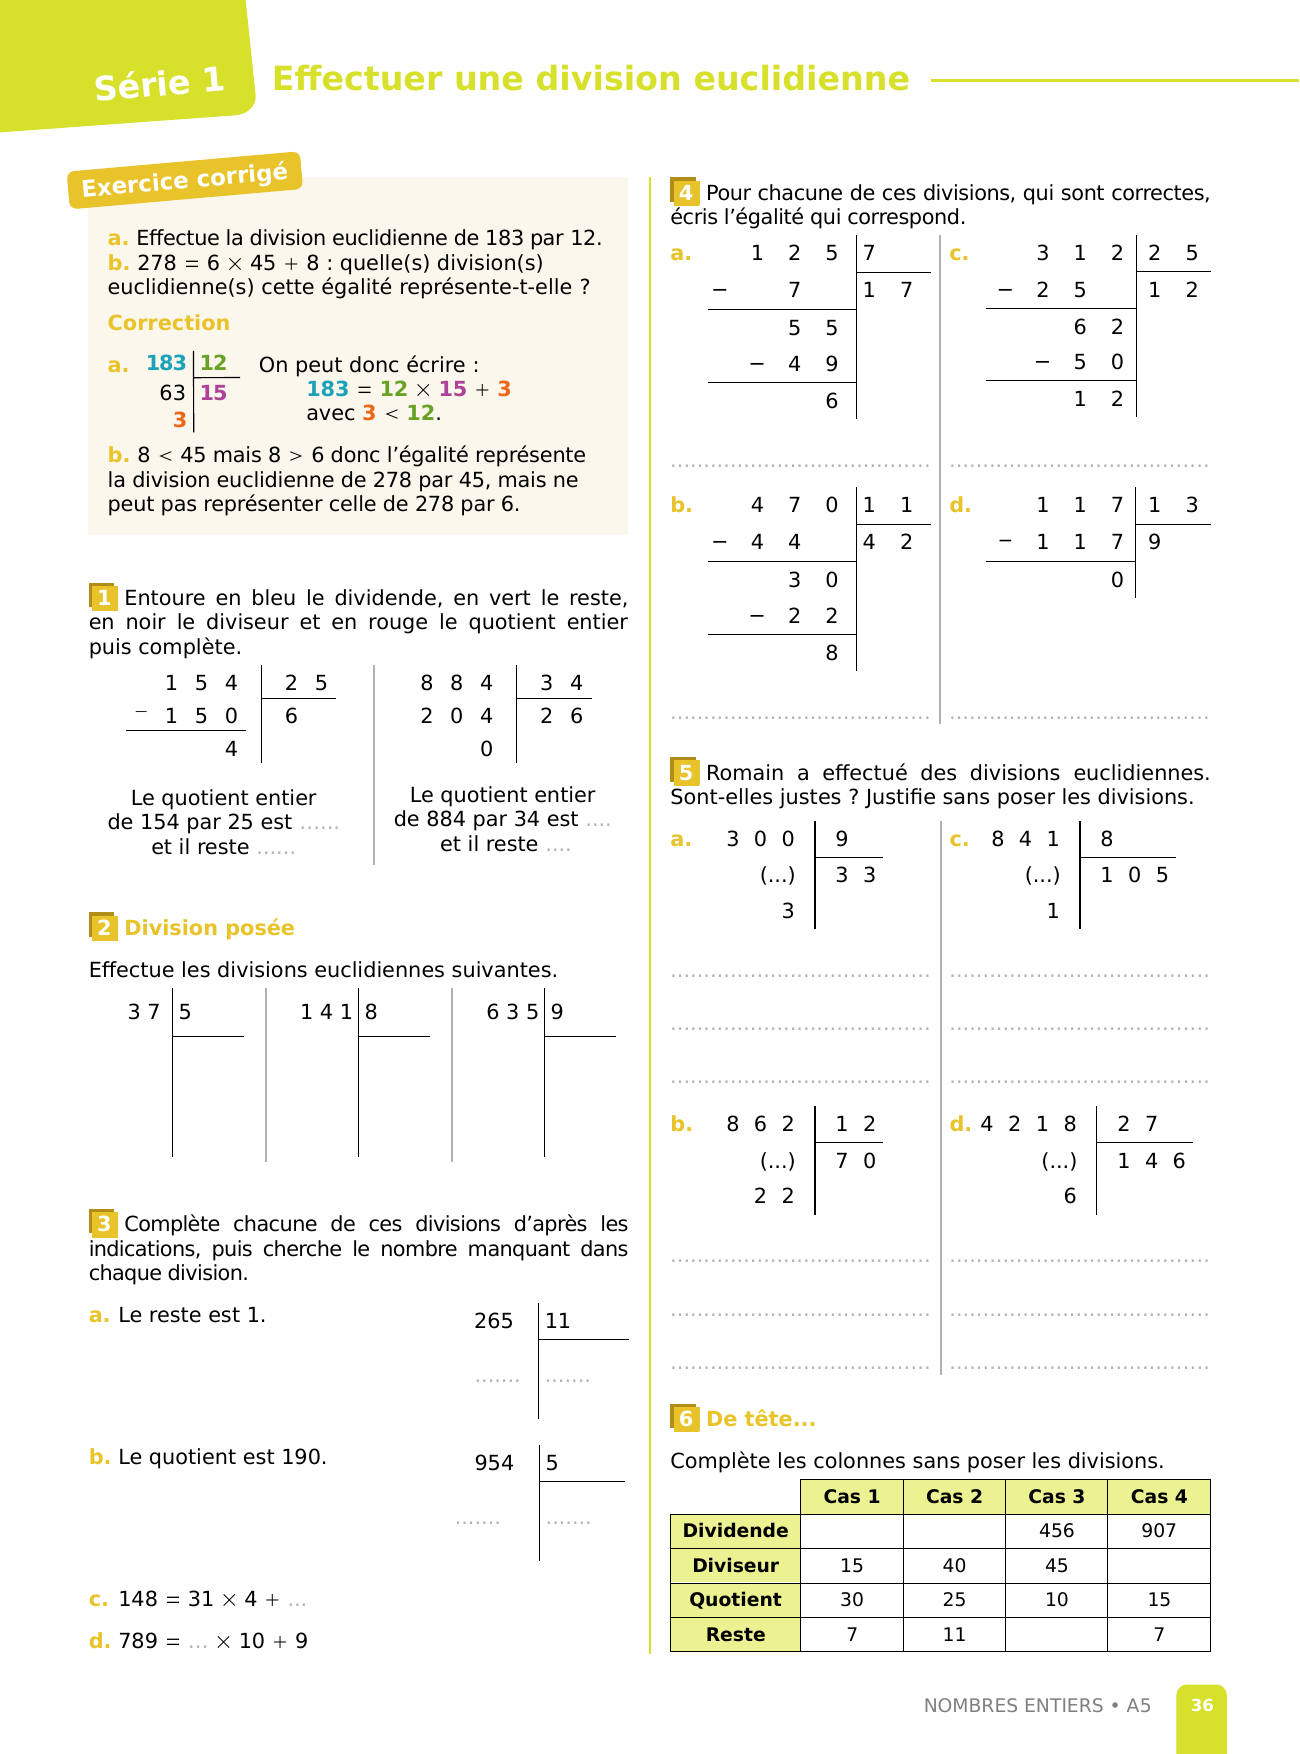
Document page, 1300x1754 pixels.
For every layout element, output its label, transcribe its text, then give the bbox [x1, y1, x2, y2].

table_cell 2 [782, 598, 819, 634]
table_cell [670, 524, 707, 561]
table_header ....... [449, 1339, 538, 1393]
table_cell 6 [1056, 1179, 1084, 1214]
table_header Cas 4 [1108, 1480, 1210, 1514]
table_cell 3 [856, 858, 883, 893]
table_cell [1006, 1618, 1107, 1651]
table_cell [941, 487, 1211, 671]
table_cell 2 [1099, 309, 1136, 345]
table_cell 7 [801, 1618, 903, 1651]
table_cell ─ [986, 271, 1024, 308]
table_cell [816, 1179, 828, 1214]
table_header d. [949, 1106, 973, 1142]
table_cell 5 [782, 310, 819, 346]
table_cell [719, 1142, 746, 1179]
table_cell [802, 894, 814, 929]
table_header 2 [276, 665, 306, 697]
table_header [592, 665, 629, 697]
table_header 4 [1011, 821, 1039, 857]
table_cell Diviseur [671, 1549, 800, 1582]
table_cell 6 [1061, 309, 1098, 345]
table_cell 2 [894, 525, 931, 561]
table_cell 2 [1099, 381, 1136, 417]
table_cell [802, 1142, 814, 1179]
table_header [802, 821, 814, 857]
table_cell [1193, 1179, 1211, 1214]
table_cell [449, 1393, 538, 1419]
table_cell ─ [708, 272, 745, 309]
table_cell [986, 562, 1024, 598]
table_header 2 [782, 235, 819, 272]
table_header 8 [412, 665, 442, 697]
table_cell [816, 894, 828, 929]
table_cell 25 [904, 1584, 1005, 1617]
table_cell 2 [1173, 272, 1211, 308]
table_cell [1173, 380, 1211, 417]
table_cell [1084, 1142, 1096, 1179]
table_cell [1176, 857, 1211, 893]
table_cell ─ [745, 346, 782, 382]
list Le reste est 1. [88, 1303, 449, 1327]
table_cell 30 [801, 1584, 903, 1617]
table_cell [973, 1142, 1001, 1179]
table_cell [336, 730, 373, 762]
table_header [856, 821, 883, 857]
table_header [708, 487, 745, 523]
table_cell [670, 634, 707, 671]
table_cell [820, 272, 856, 309]
table_header 1 [1136, 487, 1173, 523]
table_cell [562, 730, 592, 762]
table_cell [894, 382, 931, 419]
list b. 278 = 6 × 45  8 : quelle(s) division(s) euclidienne(s) cette égalité représente-t-elle ? [107, 251, 609, 299]
table_cell [816, 1143, 828, 1179]
table_cell [986, 345, 1024, 380]
table_cell [894, 634, 931, 671]
table_cell [745, 562, 782, 598]
table_cell 15 [1108, 1584, 1210, 1617]
table_cell [306, 699, 336, 730]
table_cell 9 [1136, 525, 1173, 561]
subtitle Complète chacune de ces divisions d’après les indications, puis cherche le nombre manquant dans chaque division. [88, 1209, 629, 1285]
table_cell 4 [1138, 1143, 1165, 1179]
table_cell 1 [1110, 1143, 1137, 1179]
table_cell [1024, 562, 1061, 598]
table_cell [89, 730, 126, 762]
table_cell [857, 346, 894, 382]
table_cell [1067, 894, 1079, 929]
table_header [894, 235, 931, 272]
table_header Cas 3 [1006, 1480, 1107, 1514]
table_cell [532, 730, 562, 762]
table_cell 0 [442, 698, 472, 730]
table_header a. [670, 235, 707, 272]
list 148 = 31 × 4  ... [88, 1587, 629, 1611]
table_header 6 [746, 1106, 774, 1142]
table_cell [949, 1179, 973, 1214]
table_header [1193, 1106, 1211, 1142]
table_cell (...) [1028, 1142, 1084, 1179]
table_header 3 [1024, 235, 1061, 271]
table_cell 11 [904, 1618, 1005, 1651]
table_cell [883, 857, 932, 893]
table_cell 0 [216, 698, 246, 730]
table_cell [857, 598, 894, 634]
table_cell Dividende [671, 1515, 800, 1548]
table_cell [1137, 380, 1173, 417]
table_header 7 [1138, 1106, 1165, 1142]
table_cell [883, 894, 932, 929]
table_header [670, 1479, 800, 1514]
list a. On peut donc écrire : [107, 353, 192, 377]
table_cell [745, 310, 782, 346]
subtitle Romain a effectué des divisions euclidiennes. Sont‑elles justes ? Justifie sans poser les divisions. [670, 757, 1211, 809]
table_cell [894, 561, 931, 598]
table_header [941, 235, 1211, 419]
table_cell [1137, 345, 1173, 380]
subtitle Division posée [114, 912, 629, 940]
table_header [126, 665, 156, 697]
table_cell 0 [856, 1143, 883, 1179]
table_cell [592, 730, 629, 762]
table_header 3 [532, 665, 562, 697]
table_header 4 [472, 665, 502, 697]
table_header 1 [745, 235, 782, 272]
table_header [336, 665, 373, 697]
table_header 4 [216, 665, 246, 697]
table_cell [375, 698, 412, 730]
table_cell [949, 380, 986, 417]
table_cell [502, 698, 516, 730]
table_header 1 4 1 [288, 988, 358, 1157]
table_cell 5 [1148, 858, 1176, 893]
list a. Effectue la division euclidienne de 183 par 12. [107, 226, 609, 251]
table_header [517, 665, 532, 697]
table_cell [1099, 271, 1136, 308]
table_header 5 [306, 665, 336, 697]
table_cell [745, 383, 782, 419]
table_cell [375, 730, 412, 762]
table_cell [949, 308, 986, 345]
table_cell 2 [1024, 271, 1061, 308]
list a. On peut donc écrire : [195, 353, 609, 377]
table_cell [412, 763, 629, 774]
table_cell Le quotient entier de 154 par 25 est …... et il reste ...... [89, 774, 373, 865]
table_header [802, 1106, 814, 1142]
table_cell [719, 857, 746, 893]
table_header 3 7 [102, 988, 172, 1157]
table_header 1 [1061, 235, 1098, 271]
table_cell 45 [1006, 1549, 1107, 1582]
table_cell 4 [216, 731, 246, 762]
table_cell 6 [276, 699, 306, 730]
table_cell [1193, 1142, 1211, 1179]
table_cell [1084, 1179, 1096, 1214]
table_cell [262, 699, 276, 730]
table_header 2 [1137, 235, 1173, 271]
table_header 7 [857, 235, 894, 272]
table_cell [1024, 309, 1061, 345]
table_cell [186, 731, 216, 762]
table_cell [894, 598, 931, 634]
table_header [883, 821, 932, 857]
table_header 8 [359, 988, 430, 1036]
table_cell [1061, 562, 1098, 598]
table_cell [1097, 1179, 1110, 1214]
table_cell [894, 346, 931, 382]
table_cell 1 [1024, 524, 1061, 561]
table_cell 0 [1099, 345, 1136, 380]
table_cell [1138, 1179, 1165, 1214]
table_cell [820, 524, 856, 561]
list Le quotient est 190. [88, 1445, 449, 1469]
table_cell [708, 562, 745, 598]
table_cell [336, 698, 373, 730]
table_cell 1 [1093, 858, 1121, 893]
table_cell [1173, 561, 1211, 598]
table_cell (...) [1011, 857, 1067, 893]
table_cell [949, 524, 986, 561]
list 789 = … × 10  9 [88, 1629, 629, 1653]
table_cell [856, 894, 883, 929]
table_cell Le quotient entier de 884 par 34 est .... et il reste .... [375, 774, 629, 865]
table_cell [246, 698, 261, 730]
table_cell [1024, 381, 1061, 417]
subtitle Entoure en bleu le dividende, en vert le reste, en noir le diviseur et en rouge le quotient entier puis complète. [88, 582, 629, 659]
table_cell [1108, 1549, 1210, 1582]
table_header 1 [1061, 487, 1098, 523]
table_cell [1165, 1179, 1193, 1214]
table_cell [670, 561, 707, 598]
table_cell [894, 309, 931, 346]
table_cell 5 [1061, 271, 1098, 308]
table_cell [1011, 894, 1039, 929]
table_header 1 [156, 665, 186, 697]
table_header Cas 2 [904, 1480, 1005, 1514]
table_cell ─ [1024, 345, 1061, 380]
table_cell [449, 1535, 539, 1561]
table_header 8 [984, 821, 1011, 857]
table_cell 5 [820, 310, 856, 346]
table_header 1 [857, 487, 894, 523]
table_header [375, 665, 412, 697]
table_header 2 [1099, 235, 1136, 271]
table_header a. [670, 821, 719, 857]
table_cell [941, 671, 1211, 724]
table_cell [801, 1515, 903, 1548]
list 183 = 12 × 15  3 avec 3  12. [131, 377, 193, 426]
table_cell ─ [986, 524, 1024, 561]
subtitle De tête... [670, 1403, 1211, 1431]
table_cell 7 [894, 273, 931, 309]
table_header 9 [828, 821, 856, 857]
table_cell 8 [820, 635, 856, 671]
table_cell 3 [782, 562, 819, 598]
table_cell [1001, 1179, 1028, 1214]
table_header 8 [442, 665, 472, 697]
table_header 2 [1001, 1106, 1028, 1142]
table_cell [1067, 857, 1079, 893]
table_cell [262, 730, 276, 762]
table_header ....... [449, 1481, 539, 1535]
table_cell [1173, 308, 1211, 345]
table_header 1 [1024, 487, 1061, 523]
table_header 11 [539, 1303, 629, 1339]
table_cell [856, 1179, 883, 1214]
table_header [1148, 821, 1176, 857]
table_cell [949, 857, 984, 893]
table_cell [1028, 1179, 1056, 1214]
table_cell [592, 698, 629, 730]
table_header [1121, 821, 1148, 857]
table_cell [802, 857, 814, 893]
table_cell [949, 561, 986, 598]
table_cell 4 [857, 525, 894, 561]
table_cell [517, 699, 532, 730]
table_cell [246, 730, 261, 762]
table_cell 6 [562, 699, 592, 730]
table_header 4 [973, 1106, 1001, 1142]
table_header 4 [562, 665, 592, 697]
table_cell [1173, 525, 1211, 561]
table_cell [276, 730, 306, 762]
list Correction [107, 311, 609, 335]
table_cell [719, 894, 746, 929]
table_cell 0 [472, 730, 502, 762]
table_header [1084, 1106, 1096, 1142]
table_header 1 [894, 487, 931, 523]
table_cell 456 [1006, 1515, 1107, 1548]
table_cell [1081, 894, 1093, 929]
table_cell 10 [1006, 1584, 1107, 1617]
table_cell [1136, 561, 1173, 598]
table_header d. [949, 487, 986, 523]
table_cell [1081, 858, 1093, 893]
table_cell 7 [1099, 524, 1135, 561]
table_cell [857, 309, 894, 346]
table_cell [904, 1515, 1005, 1548]
table_cell 4 [472, 698, 502, 730]
table_cell [359, 1037, 430, 1157]
table_header [931, 235, 939, 419]
table_header 3 [1173, 487, 1211, 523]
table_cell [816, 858, 828, 893]
table_cell 1 [156, 698, 186, 730]
table_header [986, 487, 1024, 523]
table_header c. [949, 235, 986, 271]
table_cell 2 [532, 699, 562, 730]
table_header 6 3 5 [474, 988, 544, 1157]
table_cell Reste [671, 1618, 800, 1651]
table_cell [1097, 1143, 1110, 1179]
table_cell [670, 857, 719, 893]
table_header 2 [1110, 1106, 1137, 1142]
table_cell [949, 894, 984, 929]
subtitle Pour chacune de ces divisions, qui sont correctes, écris l’égalité qui correspond. [670, 177, 1211, 229]
table_cell [306, 730, 336, 762]
table_cell [1148, 894, 1176, 929]
table_header 1 [1028, 1106, 1056, 1142]
table_header [502, 665, 516, 697]
table_header [1176, 821, 1211, 857]
table_cell [986, 381, 1024, 417]
table_header b. [670, 487, 707, 523]
table_header [262, 665, 276, 697]
table_cell 4 [782, 524, 819, 561]
table_cell 15 [801, 1549, 903, 1582]
table_header [816, 821, 828, 857]
table_cell 1 [1061, 381, 1098, 417]
table_cell ....... [539, 1340, 629, 1419]
table_cell [984, 857, 1011, 893]
table_cell [708, 598, 745, 634]
table_header [89, 665, 126, 697]
table_cell 3 [828, 858, 856, 893]
table_cell [745, 272, 782, 309]
table_cell [670, 346, 707, 382]
table_cell [883, 1142, 932, 1179]
table_header b. [670, 1106, 719, 1142]
table_cell [670, 382, 707, 419]
table_cell [375, 763, 412, 774]
table_cell [1001, 1142, 1028, 1179]
table_cell [745, 635, 782, 671]
table_cell 0 [820, 562, 856, 598]
table_cell (...) [746, 1142, 802, 1179]
table_cell [1093, 894, 1121, 929]
table_cell [670, 419, 939, 487]
table_cell 1 [1137, 272, 1173, 308]
table_header 5 [173, 988, 243, 1036]
table_cell [1110, 1179, 1137, 1214]
table_header 8 [1056, 1106, 1084, 1142]
table_cell [89, 763, 126, 774]
table_header 4 [745, 487, 782, 523]
table_cell [670, 671, 939, 724]
table_cell Quotient [671, 1584, 800, 1617]
table_cell [708, 310, 745, 346]
table_header [1067, 821, 1079, 857]
table_cell 7 [1108, 1618, 1210, 1651]
text Effectue les divisions euclidiennes suivantes. [88, 958, 629, 982]
table_cell [984, 894, 1011, 929]
table_cell 2 [820, 598, 856, 634]
table_cell 1 [1039, 894, 1067, 929]
table_cell [1137, 308, 1173, 345]
table_cell [828, 1179, 856, 1214]
table_cell 3 [774, 894, 802, 929]
text Complète les colonnes sans poser les divisions. [670, 1449, 1211, 1473]
table_cell [670, 309, 707, 346]
table_cell [545, 1037, 616, 1157]
table_header 954 [449, 1445, 539, 1481]
table_cell ─ [126, 698, 156, 730]
table_cell [857, 382, 894, 419]
table_cell ─ [745, 598, 782, 634]
table_cell 2 [412, 698, 442, 730]
table_cell [126, 731, 156, 762]
table_cell [517, 730, 532, 762]
table_cell [708, 383, 745, 419]
table_cell [857, 487, 939, 671]
table_cell 9 [820, 346, 856, 382]
table_cell [670, 272, 707, 309]
table_cell [857, 634, 894, 671]
table_cell [442, 730, 472, 762]
table_header [986, 235, 1024, 271]
table_cell [949, 1142, 973, 1179]
table_header 5 [186, 665, 216, 697]
table_header [883, 1106, 932, 1142]
table_cell [502, 730, 516, 762]
table_cell [986, 309, 1024, 345]
table_header 0 [746, 821, 774, 857]
table_cell [746, 894, 774, 929]
table_cell [941, 419, 1211, 487]
table_cell [670, 598, 707, 634]
table_cell 2 [774, 1179, 802, 1214]
table_cell [973, 1179, 1001, 1214]
table_cell [156, 731, 186, 762]
table_cell [782, 383, 819, 419]
table_cell 1 [857, 273, 894, 309]
table_cell 7 [828, 1143, 856, 1179]
table_cell [1121, 894, 1148, 929]
table_header 1 [1039, 821, 1067, 857]
table_header 2 [774, 1106, 802, 1142]
table_cell [412, 730, 442, 762]
table_cell [857, 561, 894, 598]
table_header 7 [1099, 487, 1135, 523]
table_header 8 [1093, 821, 1121, 857]
table_cell (...) [746, 857, 802, 893]
table_cell [173, 1037, 243, 1157]
table_header 5 [820, 235, 856, 272]
table_header 2 [856, 1106, 883, 1142]
table_cell [883, 1179, 932, 1214]
list b. 8  45 mais 8  6 donc l’égalité représente la division euclidienne de 278 par 45, mais ne peut pas représenter celle de 278 par 6. [107, 443, 609, 516]
table_cell 7 [782, 272, 819, 309]
table_cell [670, 894, 719, 929]
table_header 5 [1173, 235, 1211, 271]
table_cell 4 [745, 524, 782, 561]
table_cell ─ [708, 524, 745, 561]
table_header [816, 1106, 828, 1142]
table_cell 907 [1108, 1515, 1210, 1548]
table_header 0 [774, 821, 802, 857]
table_header Cas 1 [801, 1480, 903, 1514]
table_cell [802, 1179, 814, 1214]
table_header [1081, 821, 1093, 857]
table_cell 1 [1061, 524, 1098, 561]
table_header [246, 665, 261, 697]
table_cell [89, 698, 126, 730]
table_cell ....... [540, 1482, 625, 1561]
table_header 7 [782, 487, 819, 523]
table_cell [126, 763, 373, 774]
table_cell 2 [746, 1179, 774, 1214]
table_cell [719, 1179, 746, 1214]
table_cell 6 [820, 383, 856, 419]
list 183 = 12 × 15  3 avec 3  12. [195, 377, 609, 426]
table_cell 40 [904, 1549, 1005, 1582]
table_cell [949, 345, 986, 380]
table_cell 5 [1061, 345, 1098, 380]
table_header [1097, 1106, 1110, 1142]
table_cell 5 [186, 698, 216, 730]
table_header [708, 235, 745, 272]
table_cell 0 [1099, 562, 1135, 598]
table_cell 6 [1165, 1143, 1193, 1179]
table_header [1165, 1106, 1193, 1142]
table_cell [670, 1142, 719, 1179]
table_cell [708, 346, 745, 382]
table_header 265 [449, 1303, 538, 1339]
table_header c. [949, 821, 984, 857]
table_header 0 [820, 487, 856, 523]
table_cell [670, 1179, 719, 1214]
table_cell [1173, 345, 1211, 380]
table_cell 4 [782, 346, 819, 382]
table_cell [949, 271, 986, 308]
table_header 1 [828, 1106, 856, 1142]
table_cell [708, 635, 745, 671]
table_cell [782, 635, 819, 671]
table_cell 0 [1121, 858, 1148, 893]
table_header 5 [540, 1445, 625, 1481]
table_cell [1176, 894, 1211, 929]
table_cell [828, 894, 856, 929]
table_header 3 [719, 821, 746, 857]
table_header 9 [545, 988, 616, 1036]
table_header 8 [719, 1106, 746, 1142]
